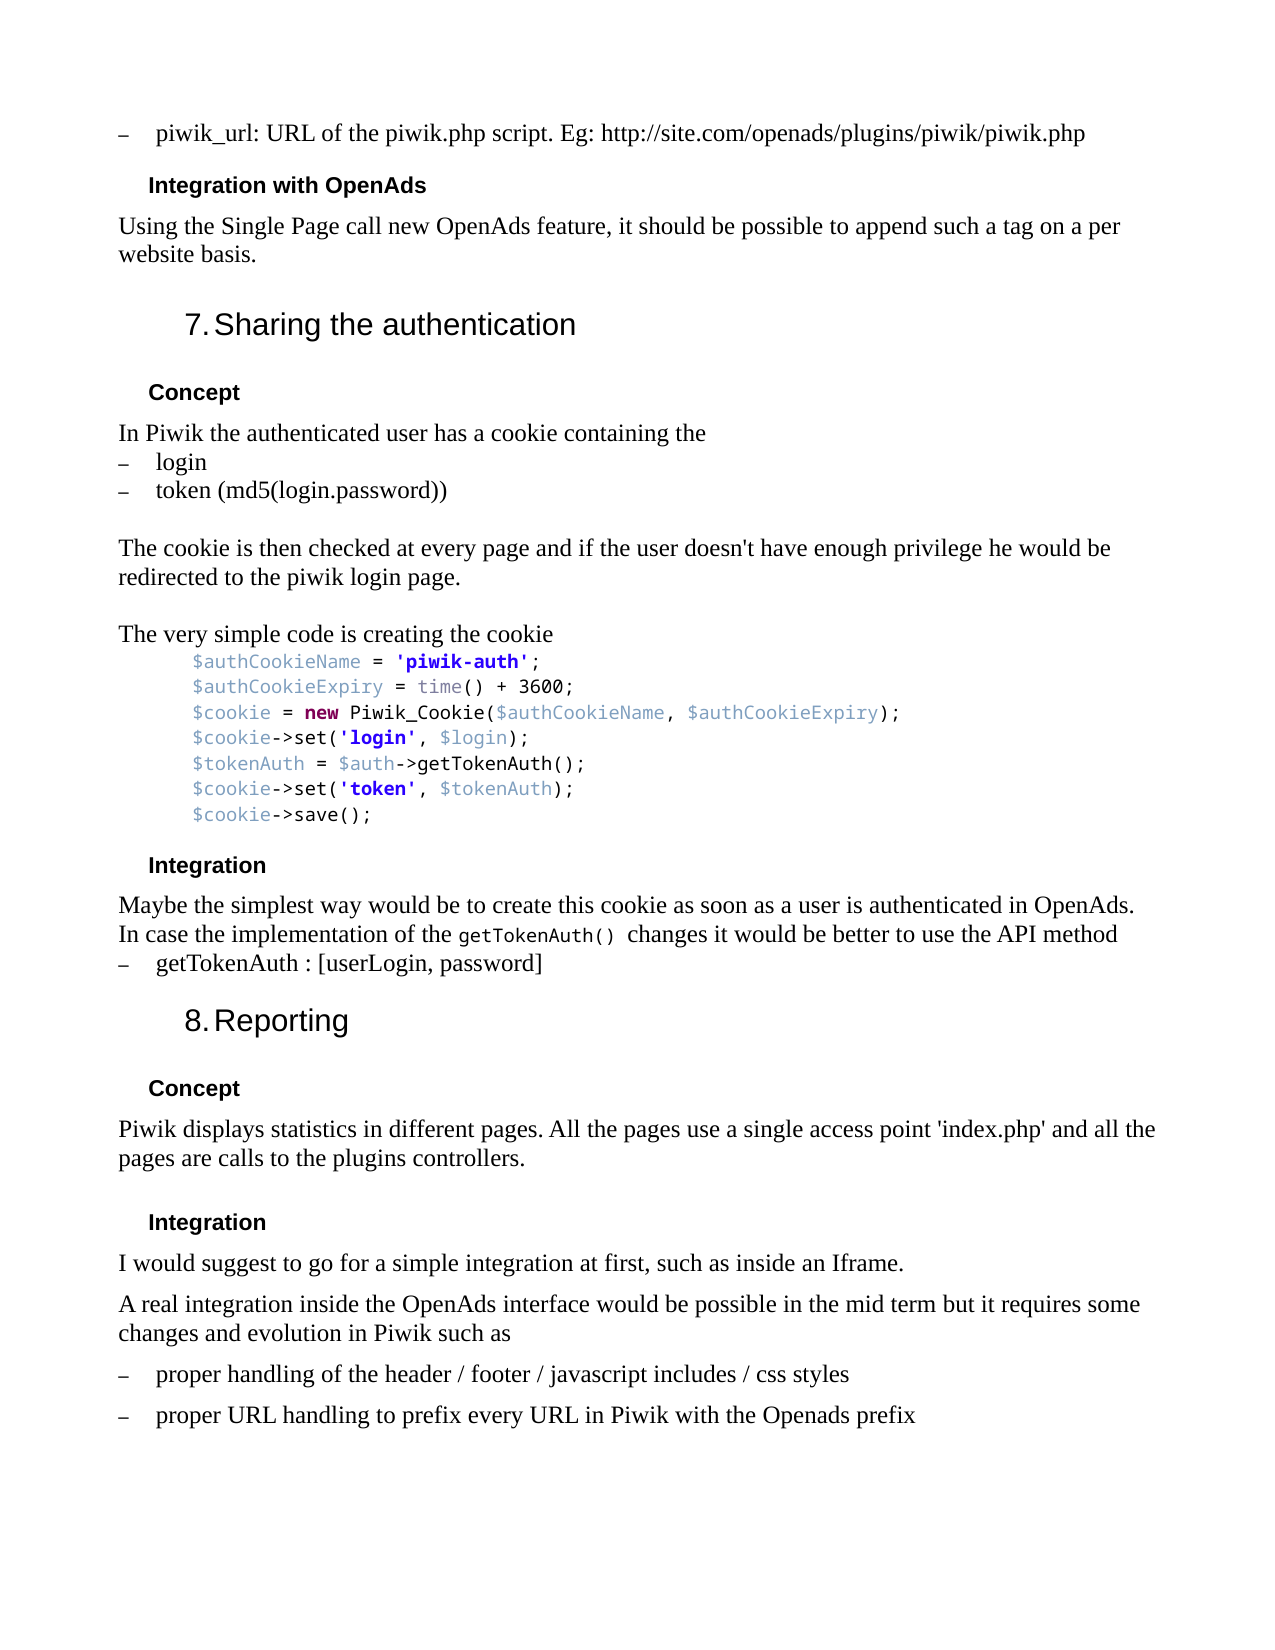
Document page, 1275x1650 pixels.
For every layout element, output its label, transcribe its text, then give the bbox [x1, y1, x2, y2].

text Piwik displays statistics in different pages. All the pages use a single access point 'index.php' and all the pages are calls to the plugins controllers. [118, 1114, 1157, 1172]
text In Piwik the authenticated user has a cookie containing the [118, 418, 1157, 447]
subtitle Sharing the authentication [118, 306, 1121, 342]
text $cookie->set('login', $login); [118, 724, 1157, 750]
text $authCookieName = 'piwik-auth'; [118, 648, 1157, 673]
list proper handling of the header / footer / javascript includes / css styles [118, 1359, 1157, 1388]
list piwik_url: URL of the piwik.php script. Eg: http://site.com/openads/plugins/piwik/piwik.php [118, 118, 1157, 147]
list proper URL handling to prefix every URL in Piwik with the Openads prefix [118, 1400, 1157, 1429]
subtitle Integration [118, 1209, 1157, 1235]
subtitle Reporting [118, 1002, 1121, 1038]
subtitle Integration with OpenAds [118, 172, 1157, 198]
text In case the implementation of the getTokenAuth() changes it would be better to use the API method [118, 919, 1157, 948]
text $authCookieExpiry = time() + 3600; [118, 673, 1157, 699]
text Using the Single Page call new OpenAds feature, it should be possible to append such a tag on a per website basis. [118, 211, 1157, 268]
text $cookie = new Piwik_Cookie($authCookieName, $authCookieExpiry); [118, 699, 1157, 724]
subtitle Integration [118, 852, 1157, 878]
list login [118, 447, 1157, 476]
text The cookie is then checked at every page and if the user doesn't have enough privilege he would be redirected to the piwik login page. [118, 533, 1157, 591]
text A real integration inside the OpenAds interface would be possible in the mid term but it requires some changes and evolution in Piwik such as [118, 1289, 1157, 1347]
subtitle Concept [118, 1075, 1157, 1102]
text $tokenAuth = $auth->getTokenAuth(); [118, 750, 1157, 776]
list getTokenAuth : [userLogin, password] [118, 948, 1157, 977]
text $cookie->set('token', $tokenAuth); [118, 776, 1157, 801]
text I would suggest to go for a simple integration at first, such as inside an Iframe. [118, 1248, 1157, 1277]
text $cookie->save(); [118, 801, 1157, 827]
text Maybe the simplest way would be to create this cookie as soon as a user is authenticated in OpenAds. [118, 891, 1157, 919]
subtitle Concept [118, 379, 1157, 406]
text The very simple code is creating the cookie [118, 619, 1157, 648]
list token (md5(login.password)) [118, 476, 1157, 504]
